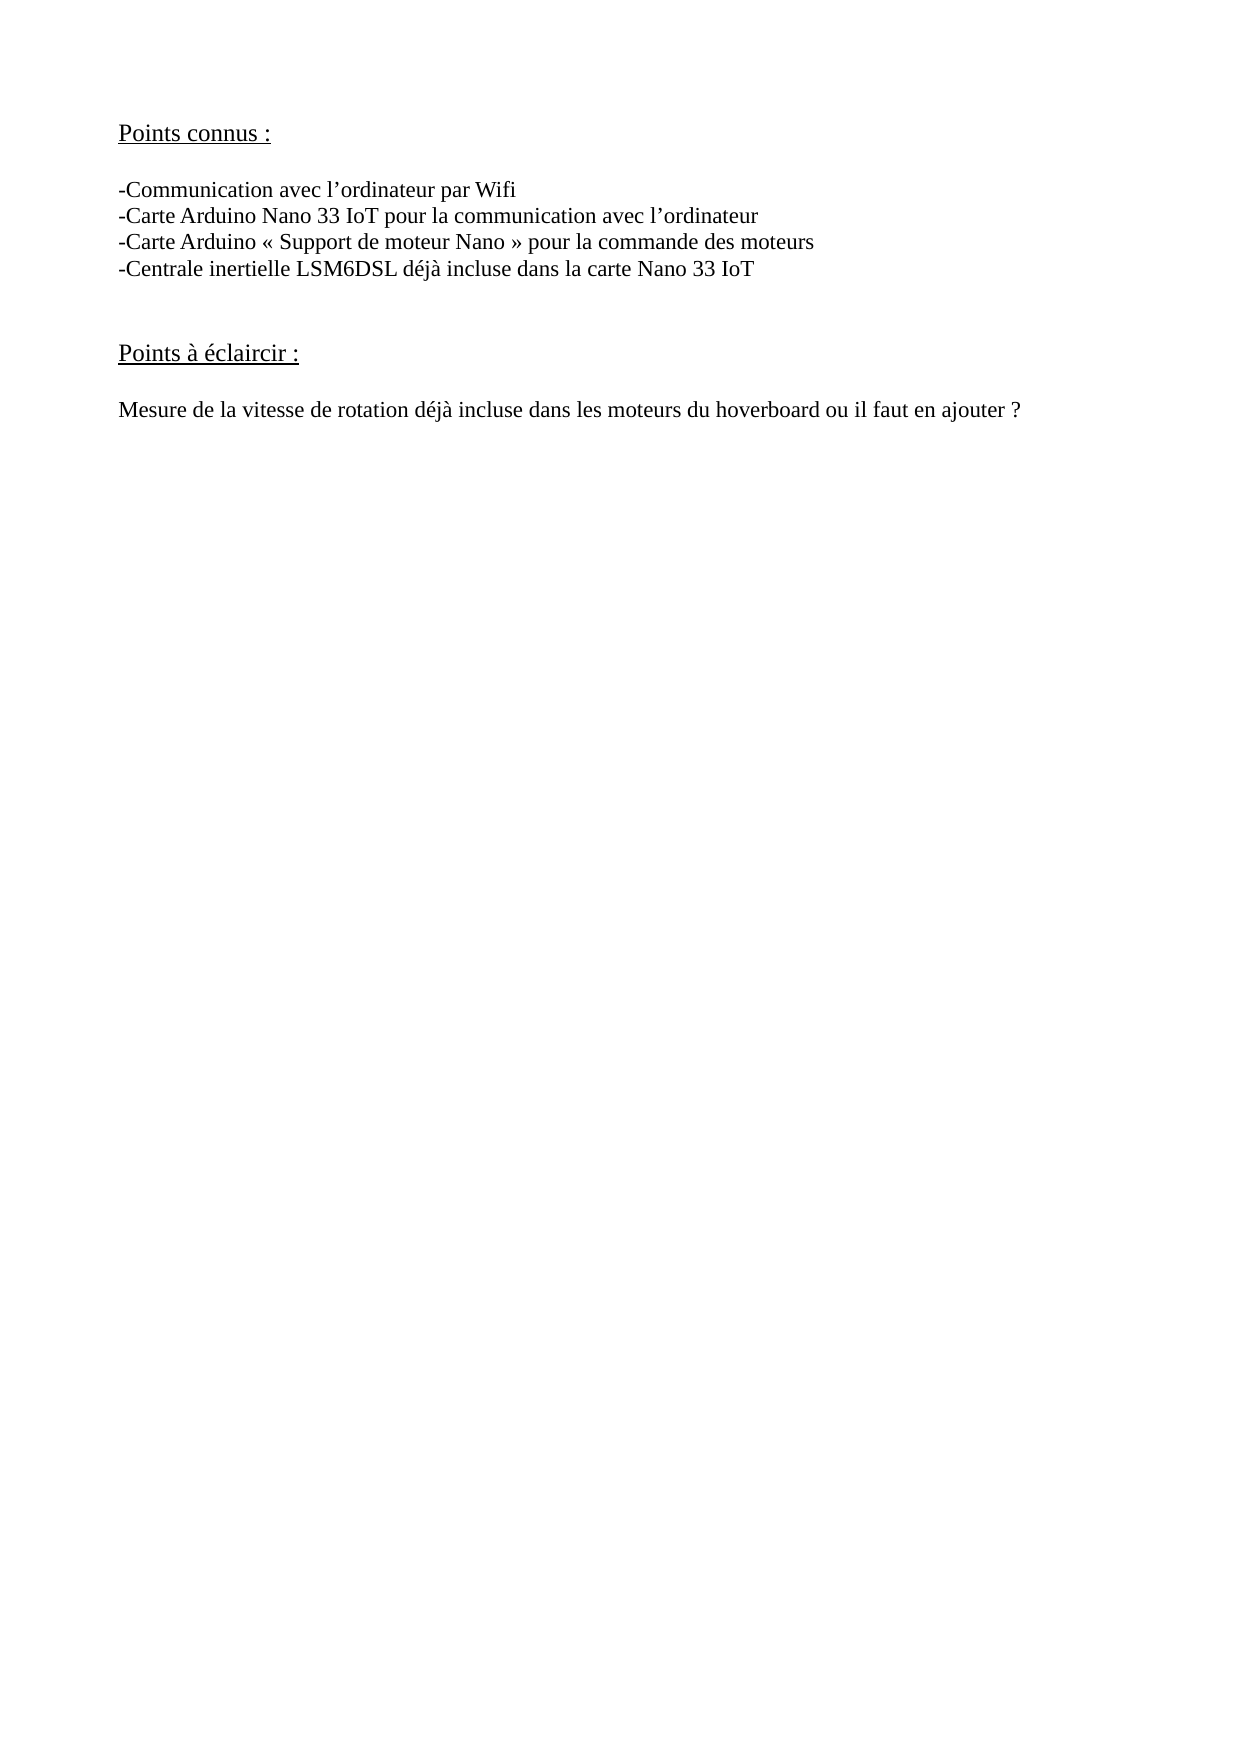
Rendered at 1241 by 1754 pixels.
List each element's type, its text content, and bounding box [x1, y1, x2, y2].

text Points à éclaircir : [118, 338, 1122, 367]
text -Centrale inertielle LSM6DSL déjà incluse dans la carte Nano 33 IoT [118, 255, 1122, 281]
text Points connus : [118, 118, 1122, 147]
text -Communication avec l’ordinateur par Wifi [118, 176, 1122, 202]
text Mesure de la vitesse de rotation déjà incluse dans les moteurs du hoverboard ou il faut en ajouter ? [118, 396, 1122, 422]
text -Carte Arduino Nano 33 IoT pour la communication avec l’ordinateur [118, 202, 1122, 228]
text -Carte Arduino « Support de moteur Nano » pour la commande des moteurs [118, 228, 1122, 255]
